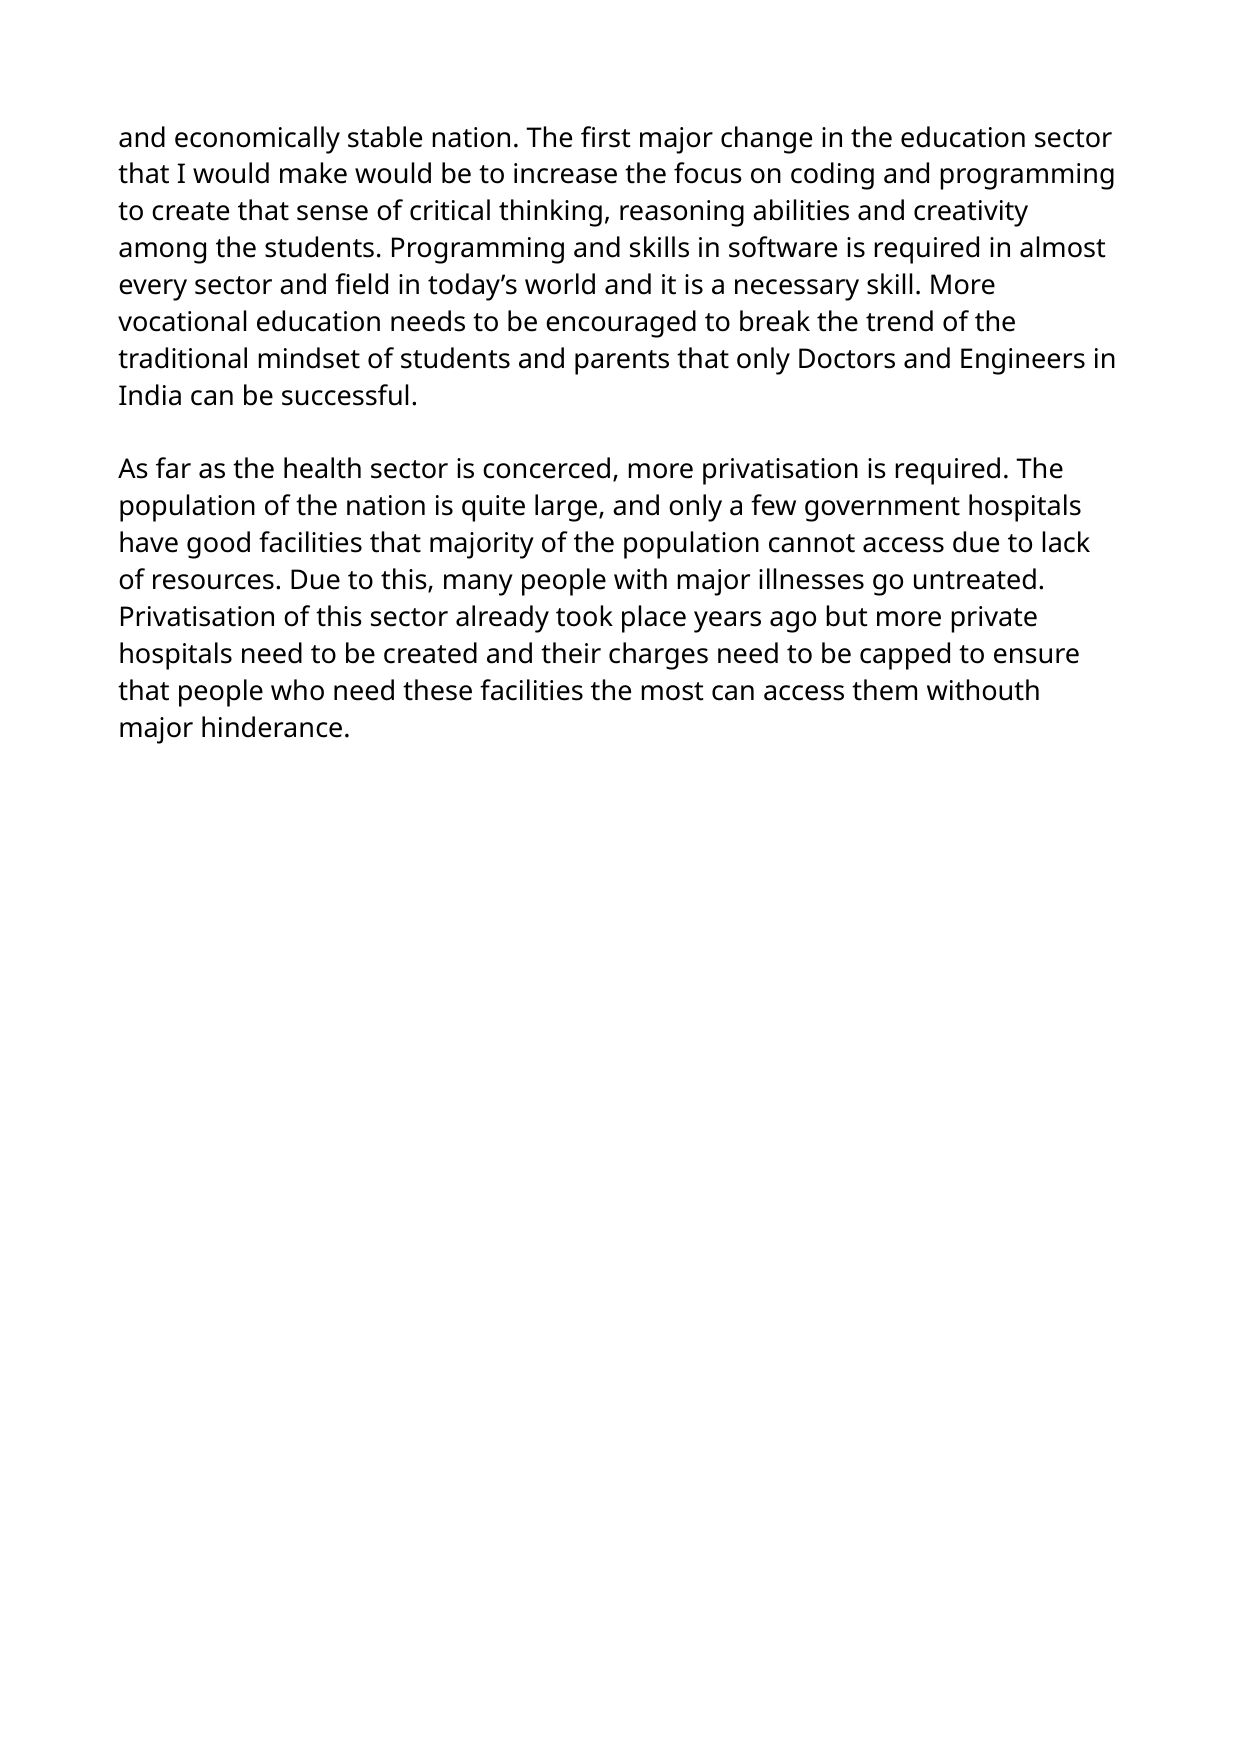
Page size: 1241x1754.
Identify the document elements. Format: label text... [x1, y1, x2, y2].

text and economically stable nation. The first major change in the education sector that I would make would be to increase the focus on coding and programming to create that sense of critical thinking, reasoning abilities and creativity among the students. Programming and skills in software is required in almost every sector and field in today’s world and it is a necessary skill. More vocational education needs to be encouraged to break the trend of the traditional mindset of students and parents that only Doctors and Engineers in India can be successful. [118, 118, 1122, 413]
text As far as the health sector is concerced, more privatisation is required. The population of the nation is quite large, and only a few government hospitals have good facilities that majority of the population cannot access due to lack of resources. Due to this, many people with major illnesses go untreated. Privatisation of this sector already took place years ago but more private hospitals need to be created and their charges need to be capped to ensure that people who need these facilities the most can access them withouth major hinderance. [118, 450, 1122, 745]
